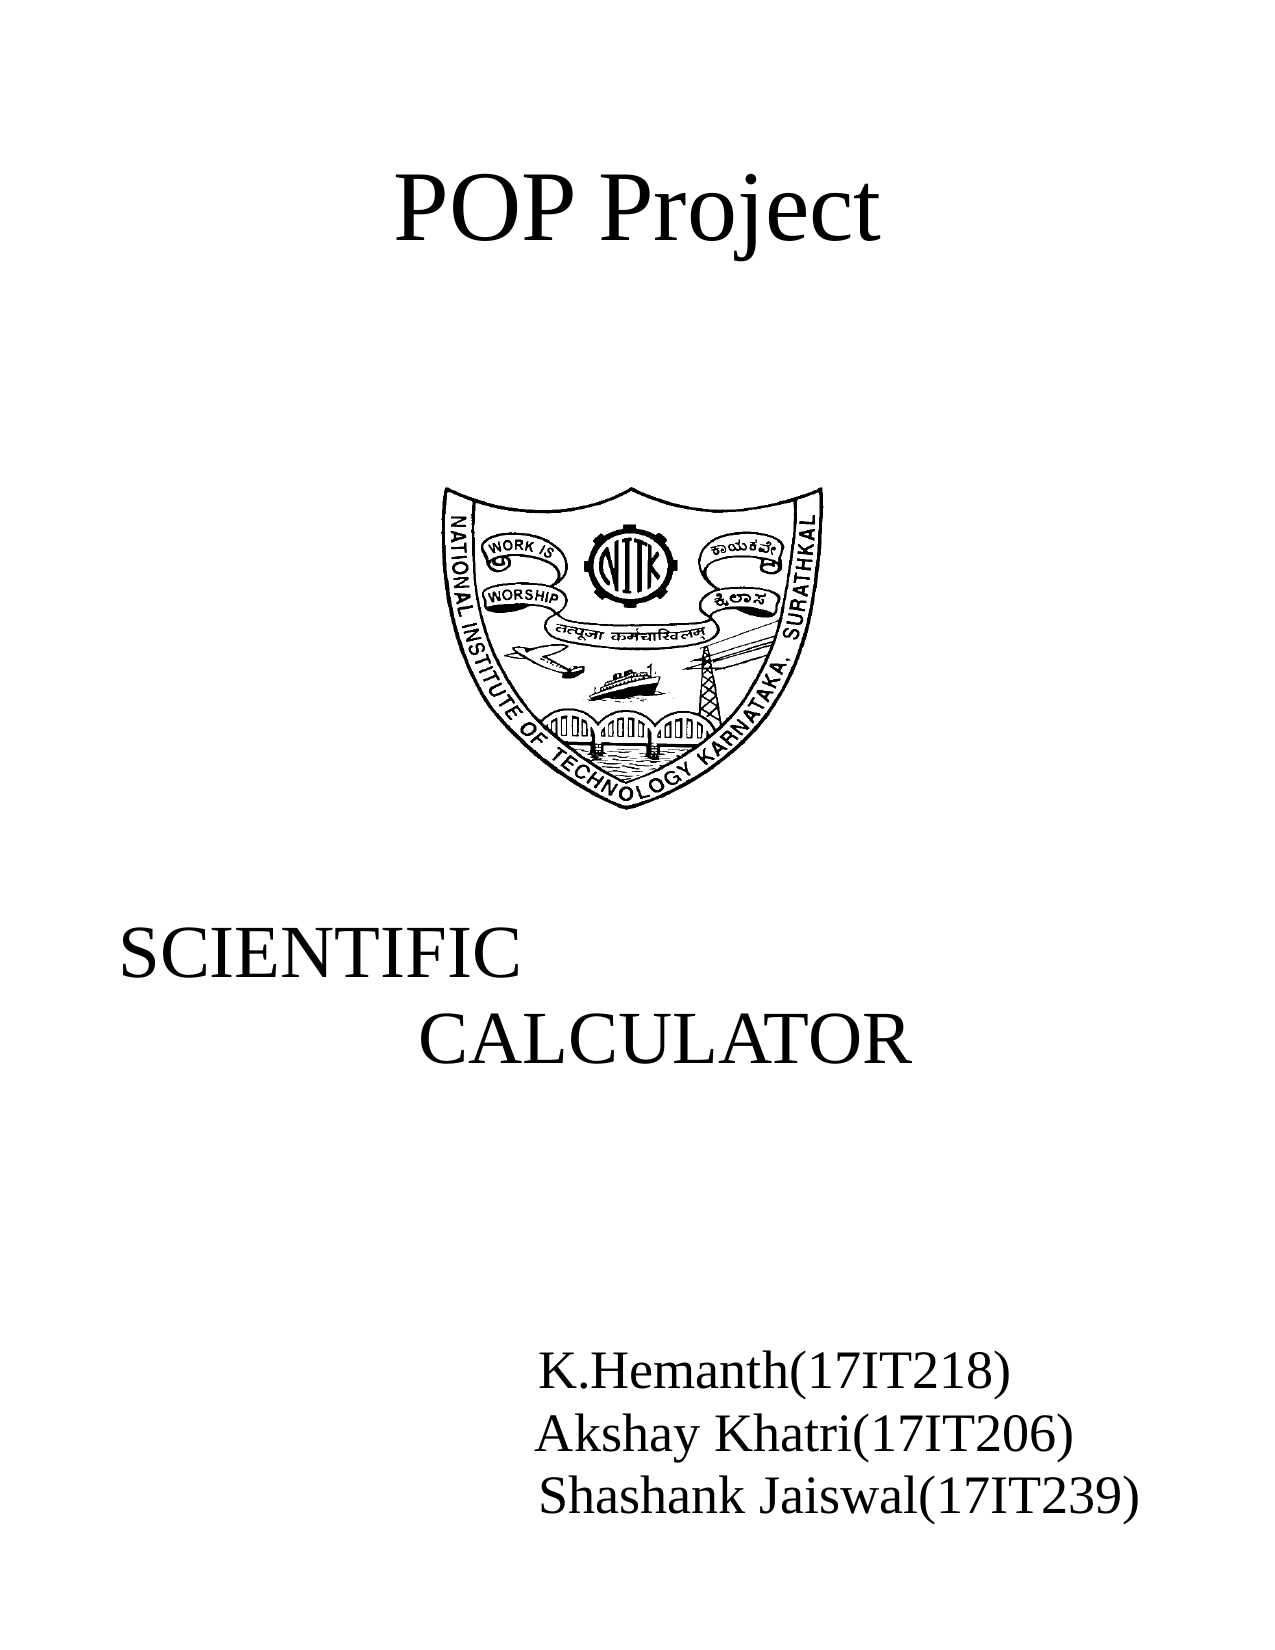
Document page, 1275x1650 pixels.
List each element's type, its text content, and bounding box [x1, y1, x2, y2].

text Akshay Khatri(17IT206) [118, 1401, 1157, 1463]
text CALCULATOR [118, 993, 1157, 1079]
text SCIENTIFIC [118, 907, 1157, 993]
text K.Hemanth(17IT218) [118, 1338, 1157, 1401]
text POP Project [118, 147, 1157, 262]
text Shashank Jaiswal(17IT239) [118, 1463, 1157, 1525]
